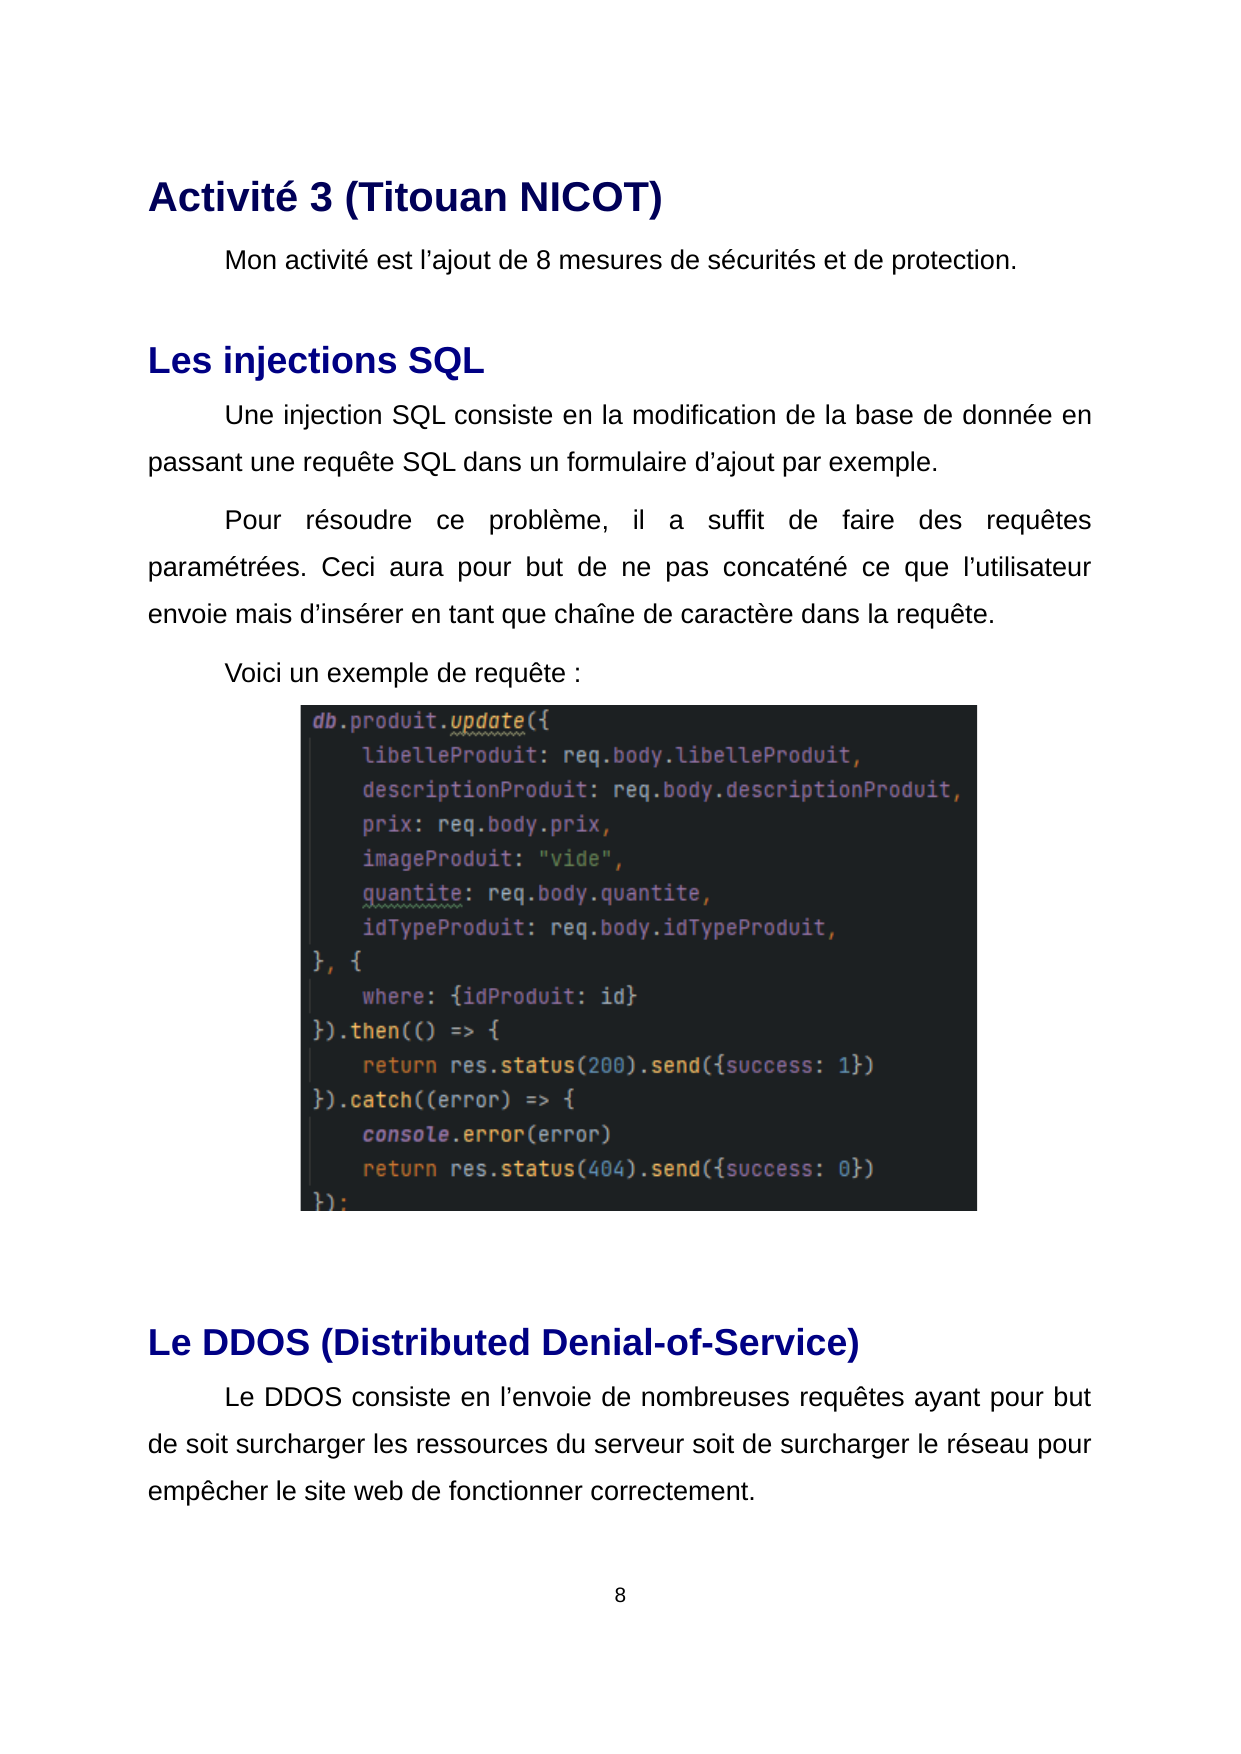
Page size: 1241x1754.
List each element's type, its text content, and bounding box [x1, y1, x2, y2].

subtitle Le DDOS (Distributed Denial-of-Service) [148, 1320, 1093, 1363]
text Une injection SQL consiste en la modification de la base de donnée en passant une requête SQL dans un formulaire d’ajout par exemple. [148, 399, 1093, 477]
subtitle Les injections SQL [148, 338, 1093, 381]
text Mon activité est l’ajout de 8 mesures de sécurités et de protection. [148, 244, 1093, 275]
text Le DDOS consiste en l’envoie de nombreuses requêtes ayant pour but de soit surcharger les ressources du serveur soit de surcharger le réseau pour empêcher le site web de fonctionner correctement. [148, 1381, 1093, 1506]
text Pour résoudre ce problème, il a suffit de faire des requêtes paramétrées. Ceci aura pour but de ne pas concaténé ce que l’utilisateur envoie mais d’insérer en tant que chaîne de caractère dans la requête. [148, 504, 1093, 629]
subtitle Activité 3 (Titouan NICOT) [148, 172, 1093, 220]
text Voici un exemple de requête : [148, 657, 1093, 688]
picture [300, 705, 978, 1211]
